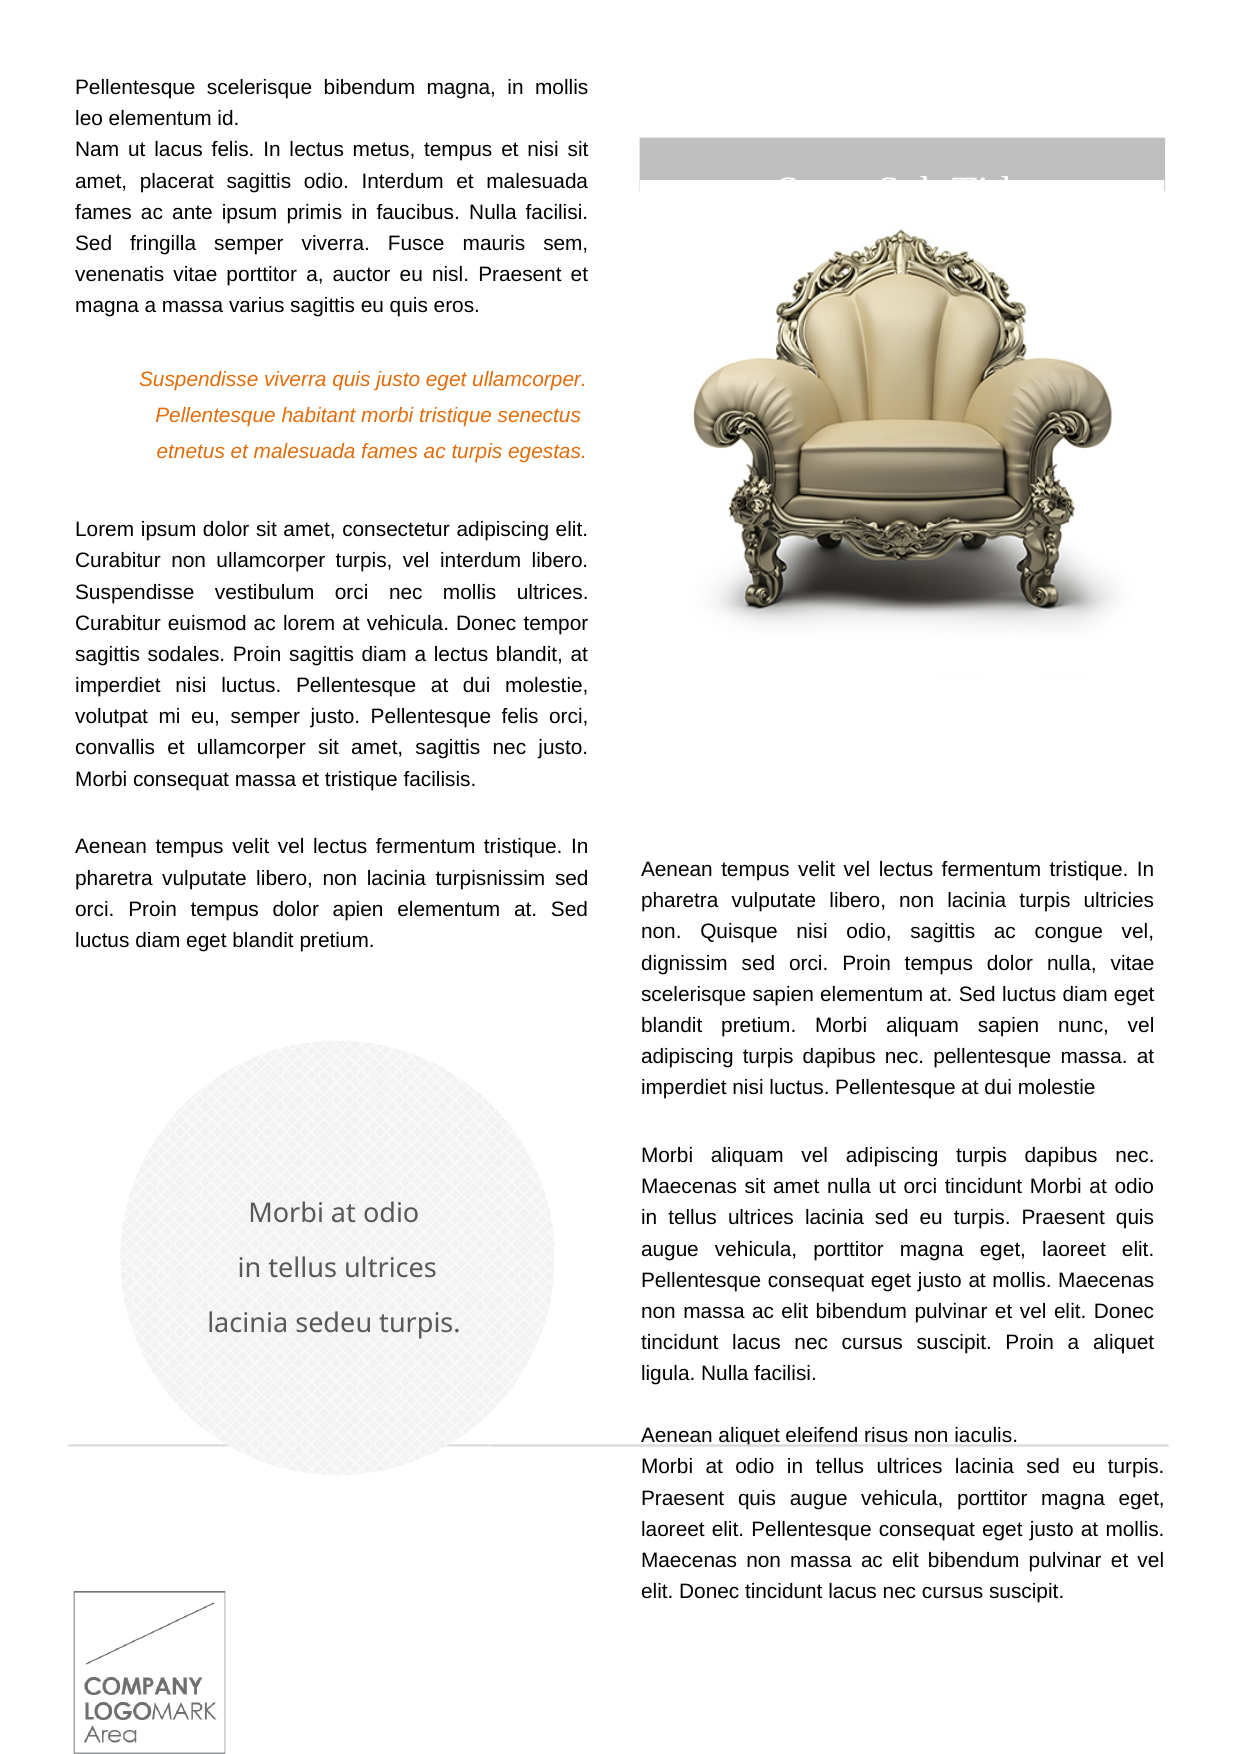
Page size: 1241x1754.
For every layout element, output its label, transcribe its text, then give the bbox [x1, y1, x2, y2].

picture [640, 180, 1165, 687]
text Morbi at odio in tellus ultrices lacinia sed eu turpis. Praesent quis augue vehicula, porttitor magna eget, laoreet elit. Pellentesque consequat eget justo at mollis. Maecenas non massa ac elit bibendum pulvinar et vel elit. Donec tincidunt lacus nec cursus suscipit. [641, 1454, 1165, 1603]
text Aenean tempus velit vel lectus fermentum tristique. In pharetra vulputate libero, non lacinia turpisnissim sed orci. Proin tempus dolor apien elementum at. Sed luctus diam eget blandit pretium. [75, 834, 589, 952]
text Morbi aliquam vel adipiscing turpis dapibus nec. Maecenas sit amet nulla ut orci tincidunt Morbi at odio in tellus ultrices lacinia sed eu turpis. Praesent quis augue vehicula, porttitor magna eget, laoreet elit. Pellentesque consequat eget justo at mollis. Maecenas non massa ac elit bibendum pulvinar et vel elit. Donec tincidunt lacus nec cursus suscipit. Proin a aliquet ligula. Nulla facilisi. [641, 1143, 1155, 1385]
text etnetus et malesuada fames ac turpis egestas. [85, 439, 589, 463]
text Pellentesque scelerisque bibendum magna, in mollis leo elementum id. [75, 75, 589, 130]
picture [73, 1591, 226, 1754]
text Lorem ipsum dolor sit amet, consectetur adipiscing elit. Curabitur non ullamcorper turpis, vel interdum libero. Suspendisse vestibulum orci nec mollis ultrices. Curabitur euismod ac lorem at vehicula. Donec tempor sagittis sodales. Proin sagittis diam a lectus blandit, at imperdiet nisi luctus. Pellentesque at dui molestie, volutpat mi eu, semper justo. Pellentesque felis orci, convallis et ullamcorper sit amet, sagittis nec justo. Morbi consequat massa et tristique facilisis. [75, 517, 589, 790]
text Suspendisse viverra quis justo eget ullamcorper. Pellentesque habitant morbi tristique senectus [85, 367, 589, 427]
text Nam ut lacus felis. In lectus metus, tempus et nisi sit amet, placerat sagittis odio. Interdum et malesuada fames ac ante ipsum primis in faucibus. Nulla facilisi. Sed fringilla semper viverra. Fusce mauris sem, venenatis vitae porttitor a, auctor eu nisl. Praesent et magna a massa varius sagittis eu quis eros. [75, 137, 589, 317]
text Aenean tempus velit vel lectus fermentum tristique. In pharetra vulputate libero, non lacinia turpis ultricies non. Quisque nisi odio, sagittis ac congue vel, dignissim sed orci. Proin tempus dolor nulla, vitae scelerisque sapien elementum at. Sed luctus diam eget blandit pretium. Morbi aliquam sapien nunc, vel adipiscing turpis dapibus nec. pellentesque massa. at imperdiet nisi luctus. Pellentesque at dui molestie [641, 857, 1155, 1099]
text Aenean aliquet eleifend risus non iaculis. [641, 1423, 1165, 1444]
picture [120, 1040, 555, 1476]
